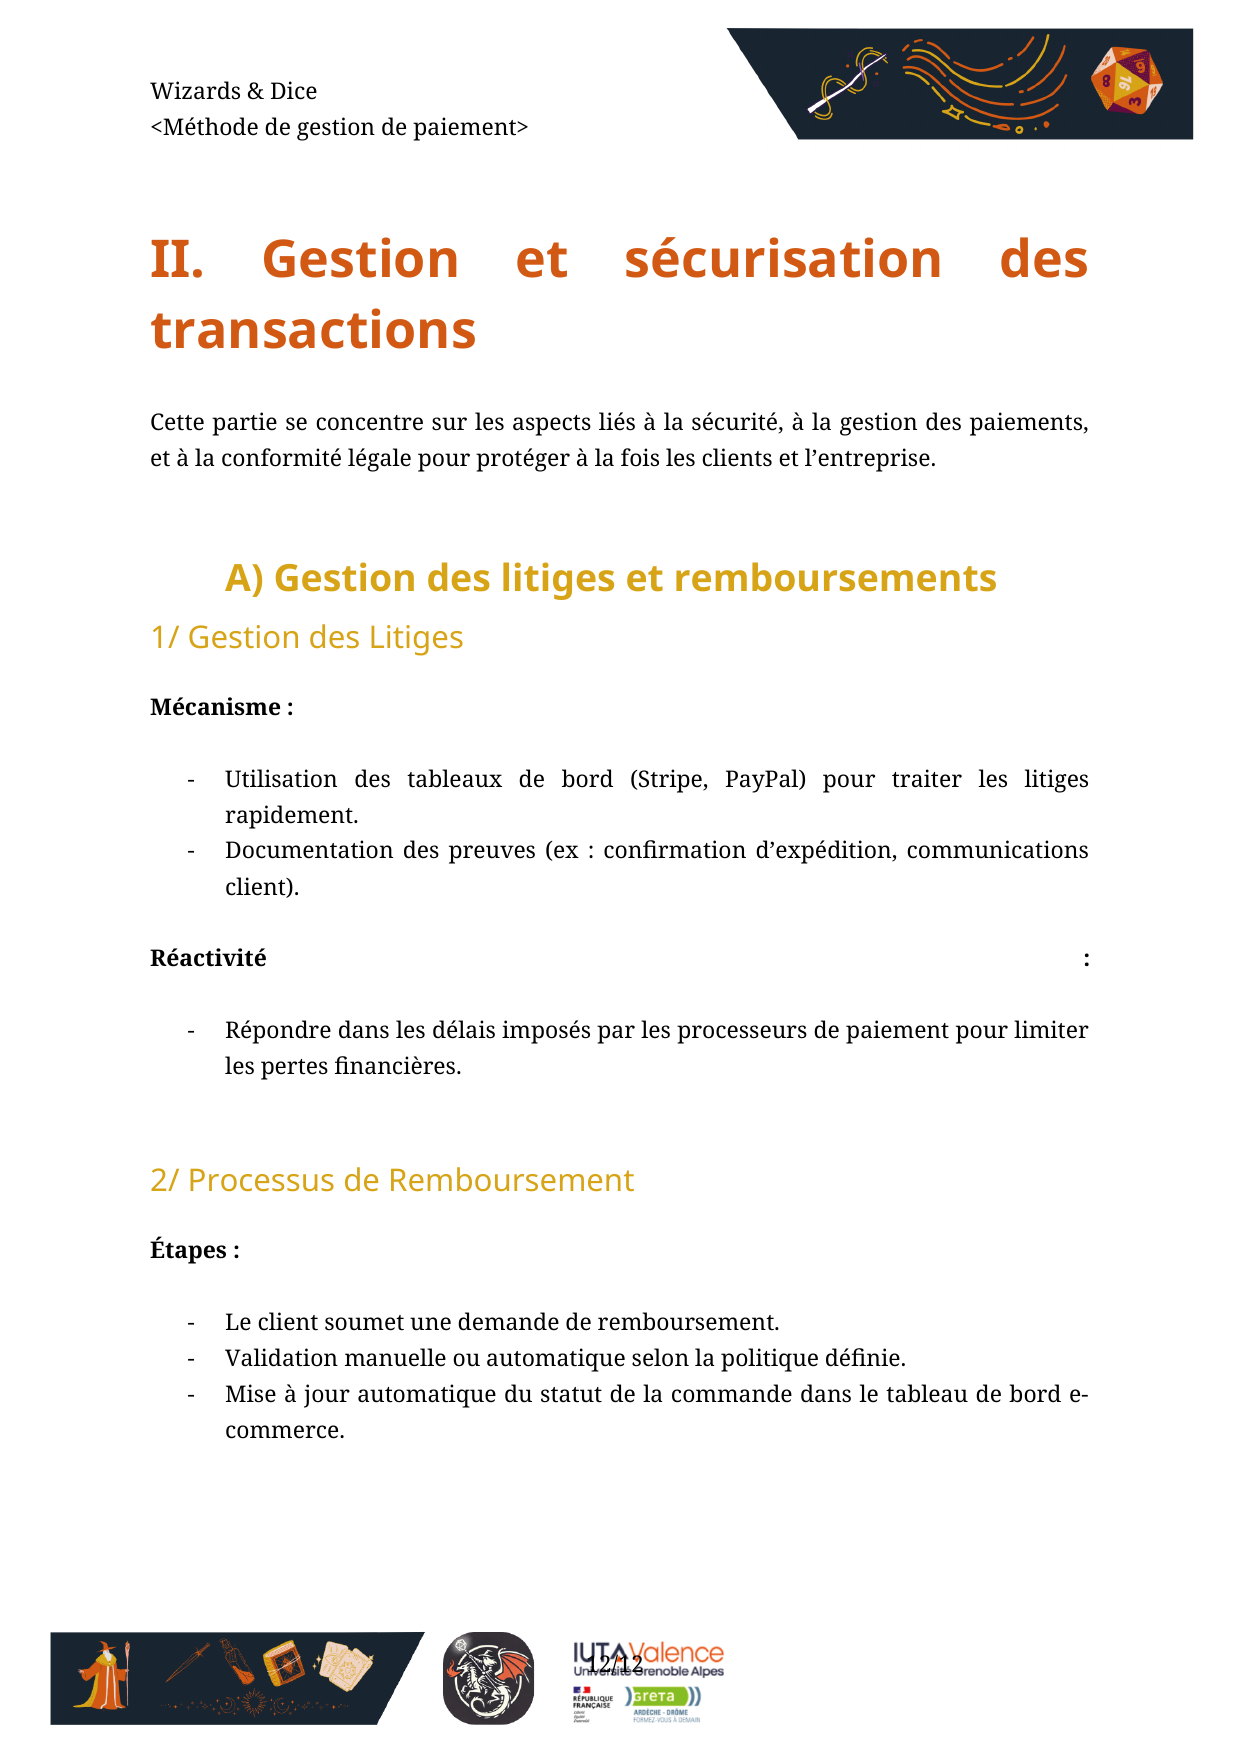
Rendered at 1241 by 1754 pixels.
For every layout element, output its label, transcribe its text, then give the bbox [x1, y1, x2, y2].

list Mise à jour automatique du statut de la commande dans le tableau de bord e-commerce. [187, 1378, 1090, 1445]
text Réactivité : [150, 942, 1090, 1009]
list Validation manuelle ou automatique selon la politique définie. [187, 1342, 1090, 1373]
text Mécanisme : [150, 691, 1090, 722]
text Cette partie se concentre sur les aspects liés à la sécurité, à la gestion des paiements, et à la conformité légale pour protéger à la fois les clients et l’entreprise. [150, 406, 1090, 473]
subtitle 2/ Processus de Remboursement [150, 1158, 1090, 1201]
picture [42, 1621, 748, 1734]
picture [720, 18, 1208, 153]
subtitle A) Gestion des litiges et remboursements [150, 551, 1090, 602]
list Le client soumet une demande de remboursement. [187, 1306, 1090, 1337]
list Répondre dans les délais imposés par les processeurs de paiement pour limiter les pertes financières. [187, 1014, 1090, 1081]
text Étapes : [150, 1234, 1090, 1265]
subtitle 1/ Gestion des Litiges [150, 615, 1090, 657]
list Documentation des preuves (ex : confirmation d’expédition, communications client). [187, 834, 1090, 902]
subtitle II. Gestion et sécurisation des transactions [150, 222, 1090, 364]
list Utilisation des tableaux de bord (Stripe, PayPal) pour traiter les litiges rapidement. [187, 763, 1090, 830]
